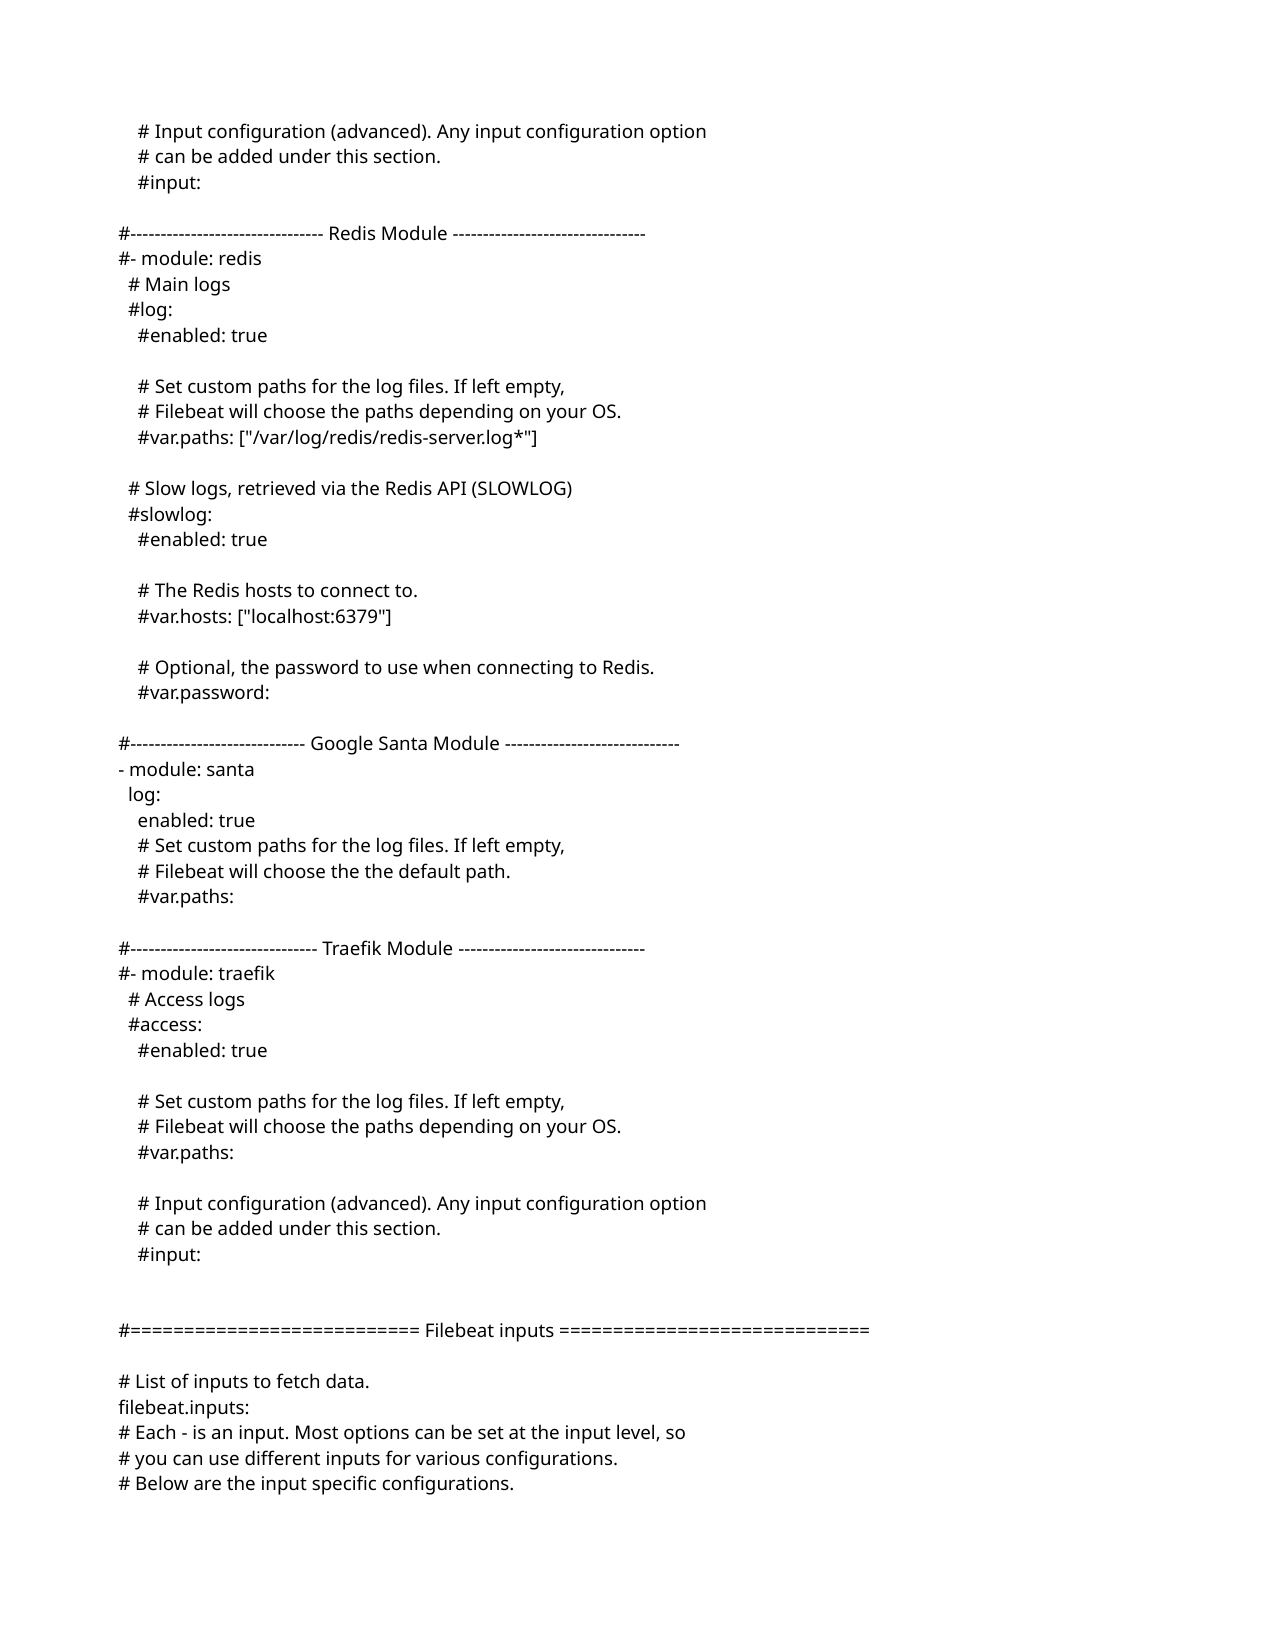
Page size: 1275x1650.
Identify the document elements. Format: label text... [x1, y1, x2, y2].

text # Optional, the password to use when connecting to Redis. [118, 654, 1157, 679]
text # Input configuration (advanced). Any input configuration option [118, 118, 1157, 144]
text # Input configuration (advanced). Any input configuration option [118, 1190, 1157, 1216]
text # Below are the input specific configurations. [118, 1471, 1157, 1496]
text #var.paths: ["/var/log/redis/redis-server.log*"] [118, 424, 1157, 450]
text #var.password: [118, 679, 1157, 705]
text - module: santa [118, 756, 1157, 782]
text filebeat.inputs: [118, 1394, 1157, 1420]
text # Filebeat will choose the the default path. [118, 858, 1157, 884]
text # List of inputs to fetch data. [118, 1369, 1157, 1394]
text log: [118, 782, 1157, 807]
text #input: [118, 169, 1157, 195]
text #- module: redis [118, 246, 1157, 271]
text # Main logs [118, 271, 1157, 297]
text #input: [118, 1241, 1157, 1267]
text #-------------------------------- Redis Module -------------------------------- [118, 220, 1157, 246]
text #enabled: true [118, 322, 1157, 348]
text #- module: traefik [118, 960, 1157, 986]
text #slowlog: [118, 501, 1157, 526]
text #enabled: true [118, 526, 1157, 552]
text #log: [118, 297, 1157, 322]
text # The Redis hosts to connect to. [118, 577, 1157, 603]
text # Filebeat will choose the paths depending on your OS. [118, 1113, 1157, 1139]
text #------------------------------- Traefik Module ------------------------------- [118, 935, 1157, 960]
text #access: [118, 1011, 1157, 1037]
text #----------------------------- Google Santa Module ----------------------------- [118, 731, 1157, 756]
text # Slow logs, retrieved via the Redis API (SLOWLOG) [118, 475, 1157, 501]
text # can be added under this section. [118, 144, 1157, 169]
text # Filebeat will choose the paths depending on your OS. [118, 399, 1157, 424]
text #var.hosts: ["localhost:6379"] [118, 603, 1157, 628]
text # you can use different inputs for various configurations. [118, 1445, 1157, 1471]
text # Set custom paths for the log files. If left empty, [118, 833, 1157, 858]
text # Each - is an input. Most options can be set at the input level, so [118, 1420, 1157, 1445]
text #enabled: true [118, 1037, 1157, 1062]
text #var.paths: [118, 884, 1157, 909]
text # Set custom paths for the log files. If left empty, [118, 373, 1157, 399]
text #=========================== Filebeat inputs ============================= [118, 1318, 1157, 1343]
text # Access logs [118, 986, 1157, 1011]
text # can be added under this section. [118, 1216, 1157, 1241]
text # Set custom paths for the log files. If left empty, [118, 1088, 1157, 1113]
text enabled: true [118, 807, 1157, 833]
text #var.paths: [118, 1139, 1157, 1164]
